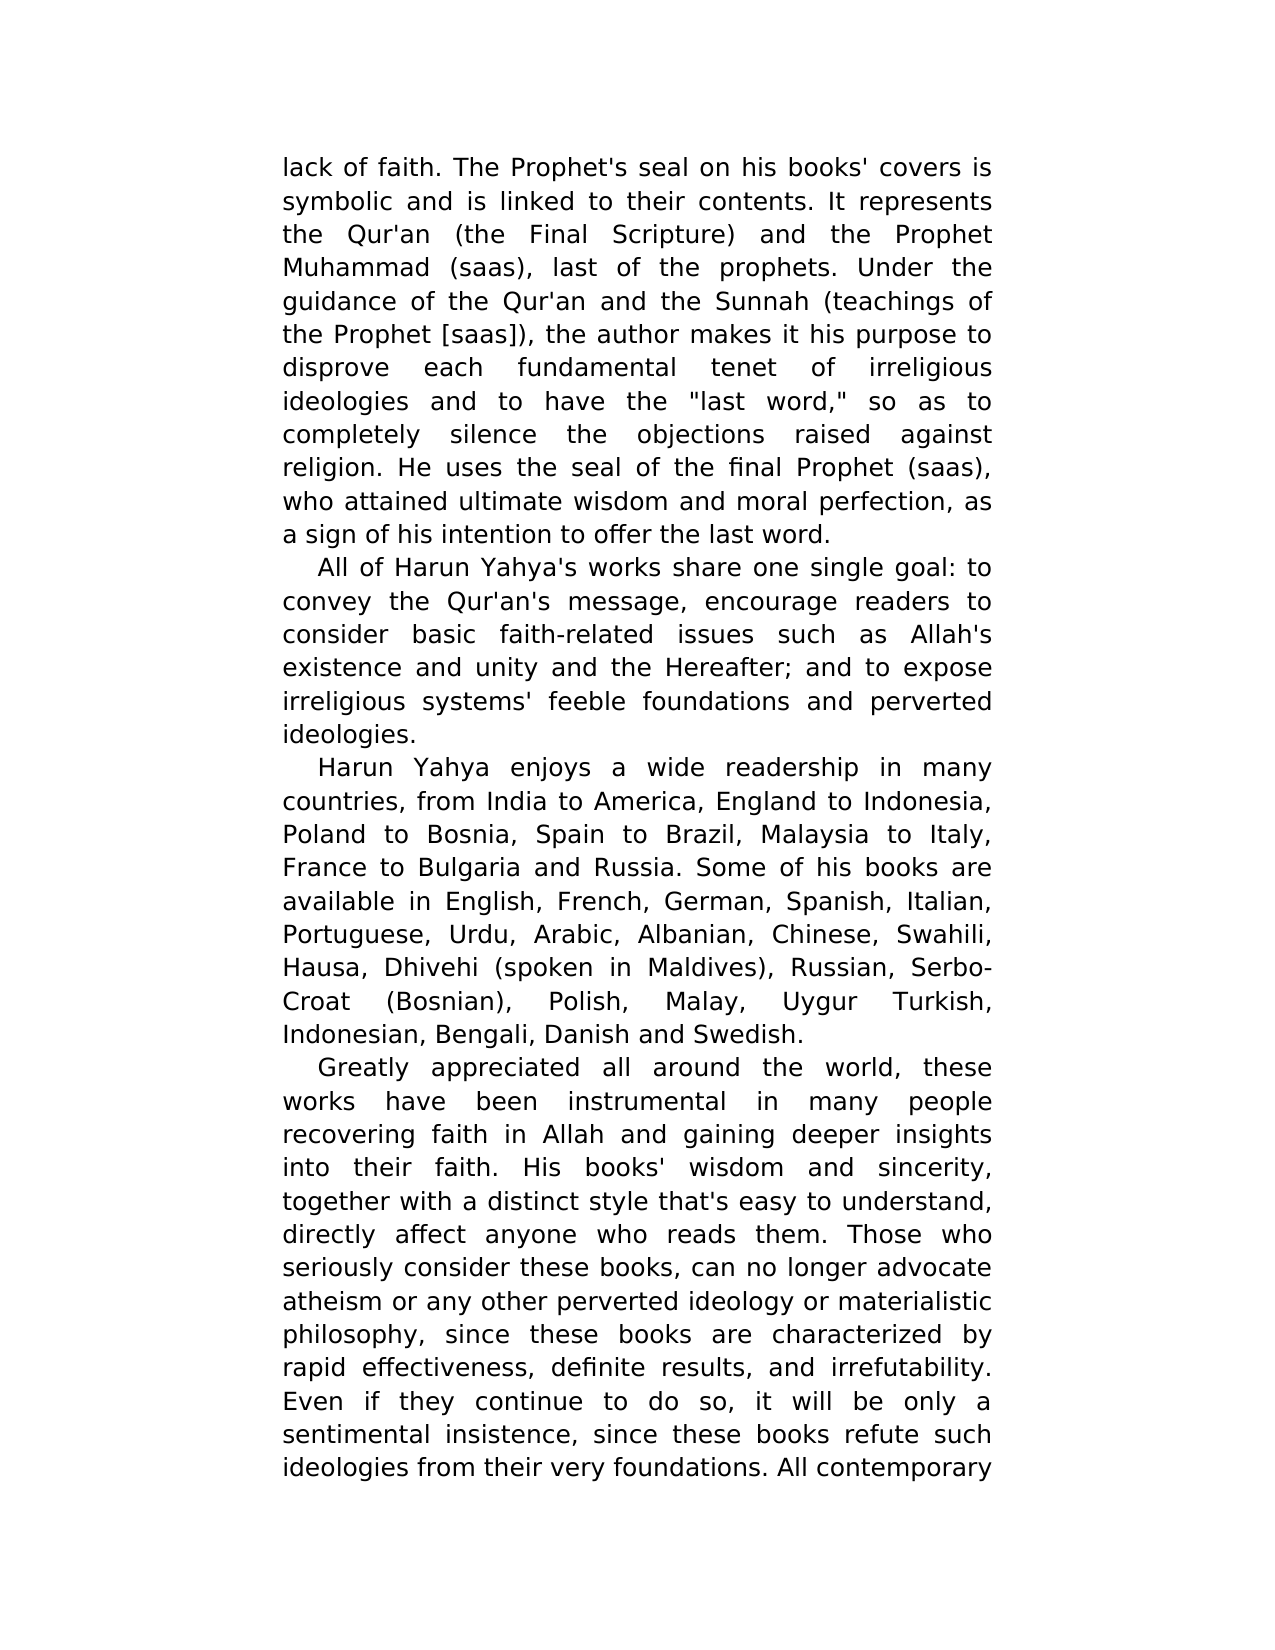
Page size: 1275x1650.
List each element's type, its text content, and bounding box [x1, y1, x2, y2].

text Harun Yahya enjoys a wide readership in many countries, from India to America, England to Indonesia, Poland to Bosnia, Spain to Brazil, Malaysia to Italy, France to Bulgaria and Russia. Some of his books are available in English, French, German, Spanish, Italian, Portuguese, Urdu, Arabic, Albanian, Chinese, Swahili, Hausa, Dhivehi (spoken in Maldives), Russian, Serbo-Croat (Bosnian), Polish, Malay, Uygur Turkish, Indonesian, Bengali, Danish and Swedish. [282, 750, 993, 1050]
text Greatly appreciated all around the world, these works have been instrumental in many people recovering faith in Allah and gaining deeper insights into their faith. His books' wisdom and sincerity, together with a distinct style that's easy to understand, directly affect anyone who reads them. Those who seriously consider these books, can no longer advocate atheism or any other perverted ideology or materialistic philosophy, since these books are characterized by rapid effectiveness, definite results, and irrefutability. Even if they continue to do so, it will be only a sentimental insistence, since these books refute such ideologies from their very foundations. All contemporary [282, 1050, 993, 1483]
text All of Harun Yahya's works share one single goal: to convey the Qur'an's message, encourage readers to consider basic faith-related issues such as Allah's existence and unity and the Hereafter; and to expose irreligious systems' feeble foundations and perverted ideologies. [282, 550, 993, 750]
text lack of faith. The Prophet's seal on his books' covers is symbolic and is linked to their contents. It represents the Qur'an (the Final Scripture) and the Prophet Muhammad (saas), last of the prophets. Under the guidance of the Qur'an and the Sunnah (teachings of the Prophet [saas]), the author makes it his purpose to disprove each fundamental tenet of irreligious ideologies and to have the "last word," so as to completely silence the objections raised against religion. He uses the seal of the final Prophet (saas), who attained ultimate wisdom and moral perfection, as a sign of his intention to offer the last word. [282, 150, 993, 550]
